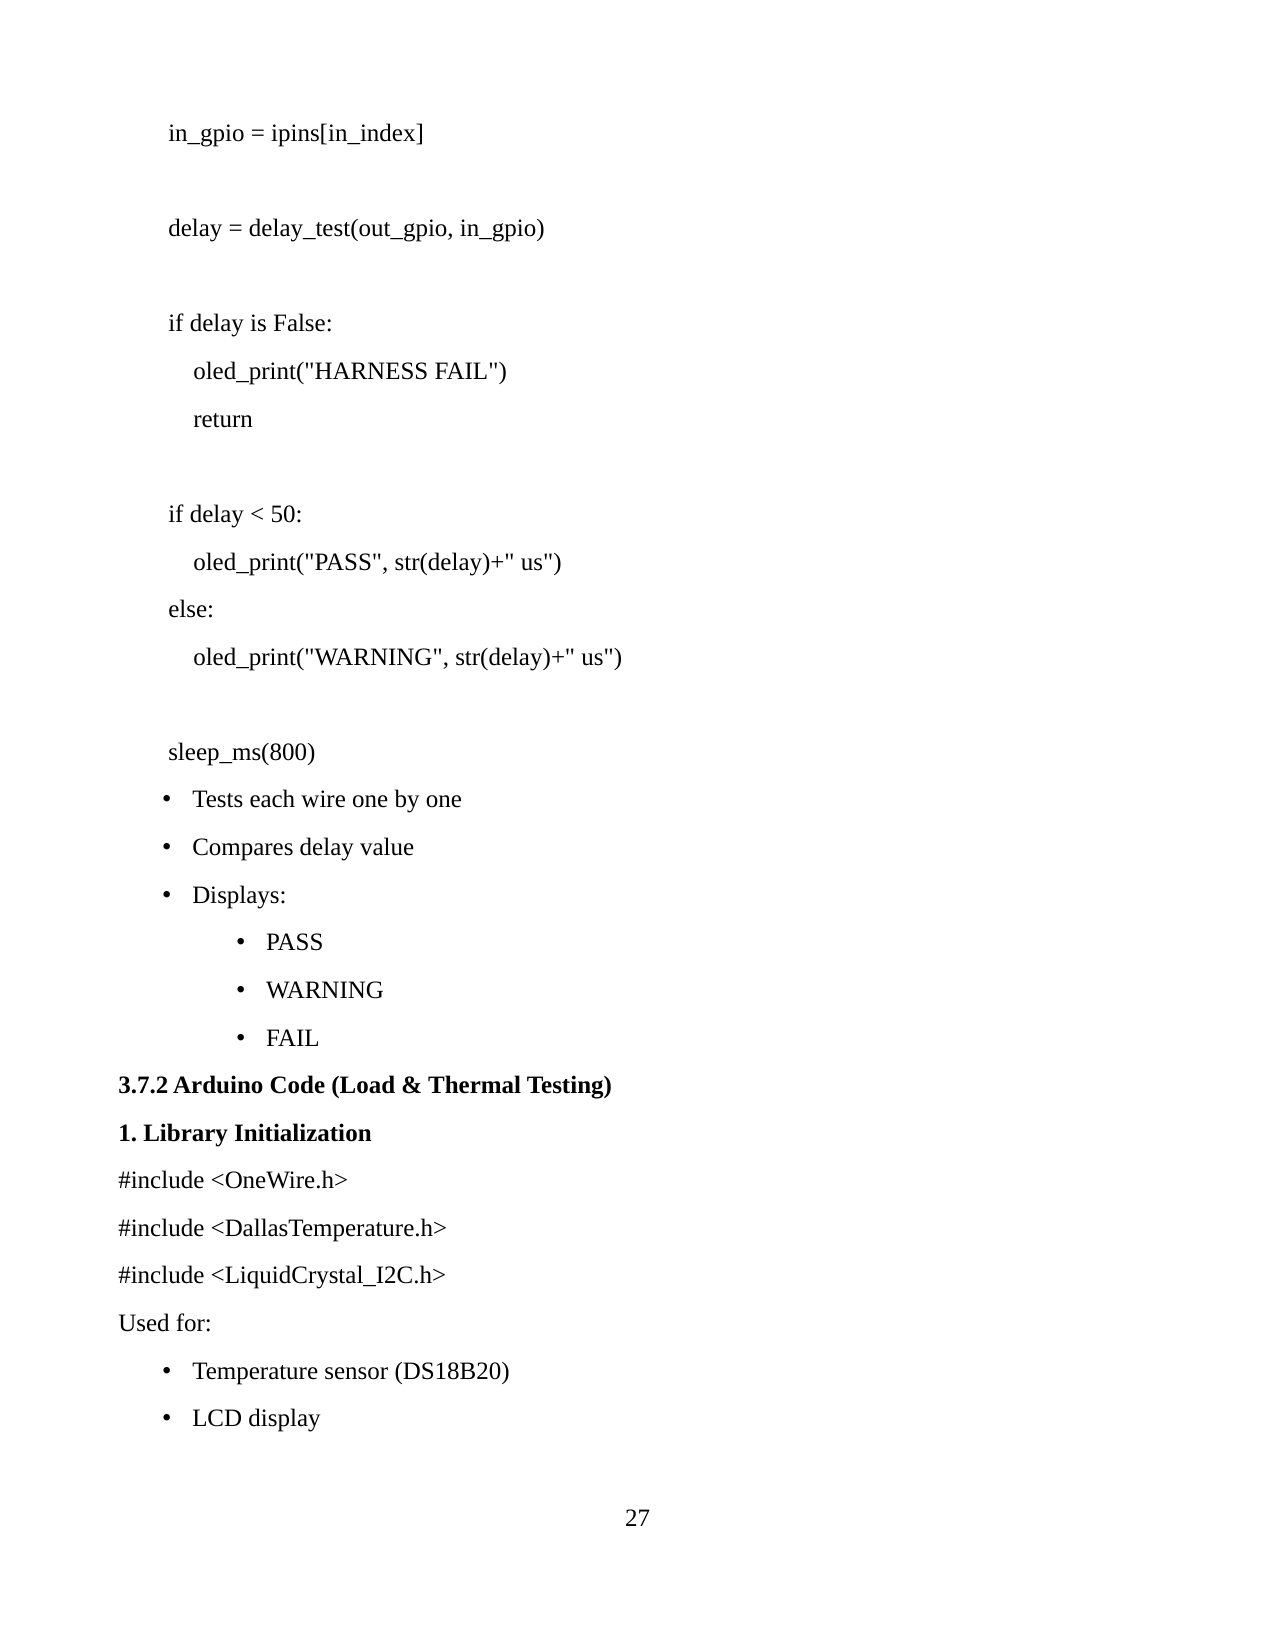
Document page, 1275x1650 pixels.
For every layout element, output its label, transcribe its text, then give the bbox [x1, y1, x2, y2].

text oled_print("HARNESS FAIL") [118, 356, 1157, 385]
text oled_print("WARNING", str(delay)+" us") [118, 642, 1157, 671]
list Temperature sensor (DS18B20) [162, 1356, 1157, 1384]
list Compares delay value [162, 832, 1157, 861]
text #include <LiquidCrystal_I2C.h> [118, 1261, 1157, 1289]
list Tests each wire one by one [162, 784, 1157, 813]
text return [118, 404, 1157, 432]
text Used for: [118, 1308, 1157, 1337]
text #include <OneWire.h> [118, 1165, 1157, 1194]
list WARNING [236, 975, 1157, 1004]
subtitle 1. Library Initialization [118, 1118, 1157, 1147]
list PASS [236, 927, 1157, 956]
text oled_print("PASS", str(delay)+" us") [118, 547, 1157, 575]
text if delay < 50: [118, 499, 1157, 528]
subtitle 3.7.2 Arduino Code (Load & Thermal Testing) [118, 1070, 1157, 1099]
text if delay is False: [118, 308, 1157, 337]
text in_gpio = ipins[in_index] [118, 118, 1157, 147]
text sleep_ms(800) [118, 737, 1157, 766]
list LCD display [162, 1403, 1157, 1432]
text #include <DallasTemperature.h> [118, 1213, 1157, 1242]
list Displays: [162, 880, 1157, 908]
list FAIL [236, 1023, 1157, 1051]
text else: [118, 594, 1157, 623]
text delay = delay_test(out_gpio, in_gpio) [118, 213, 1157, 242]
